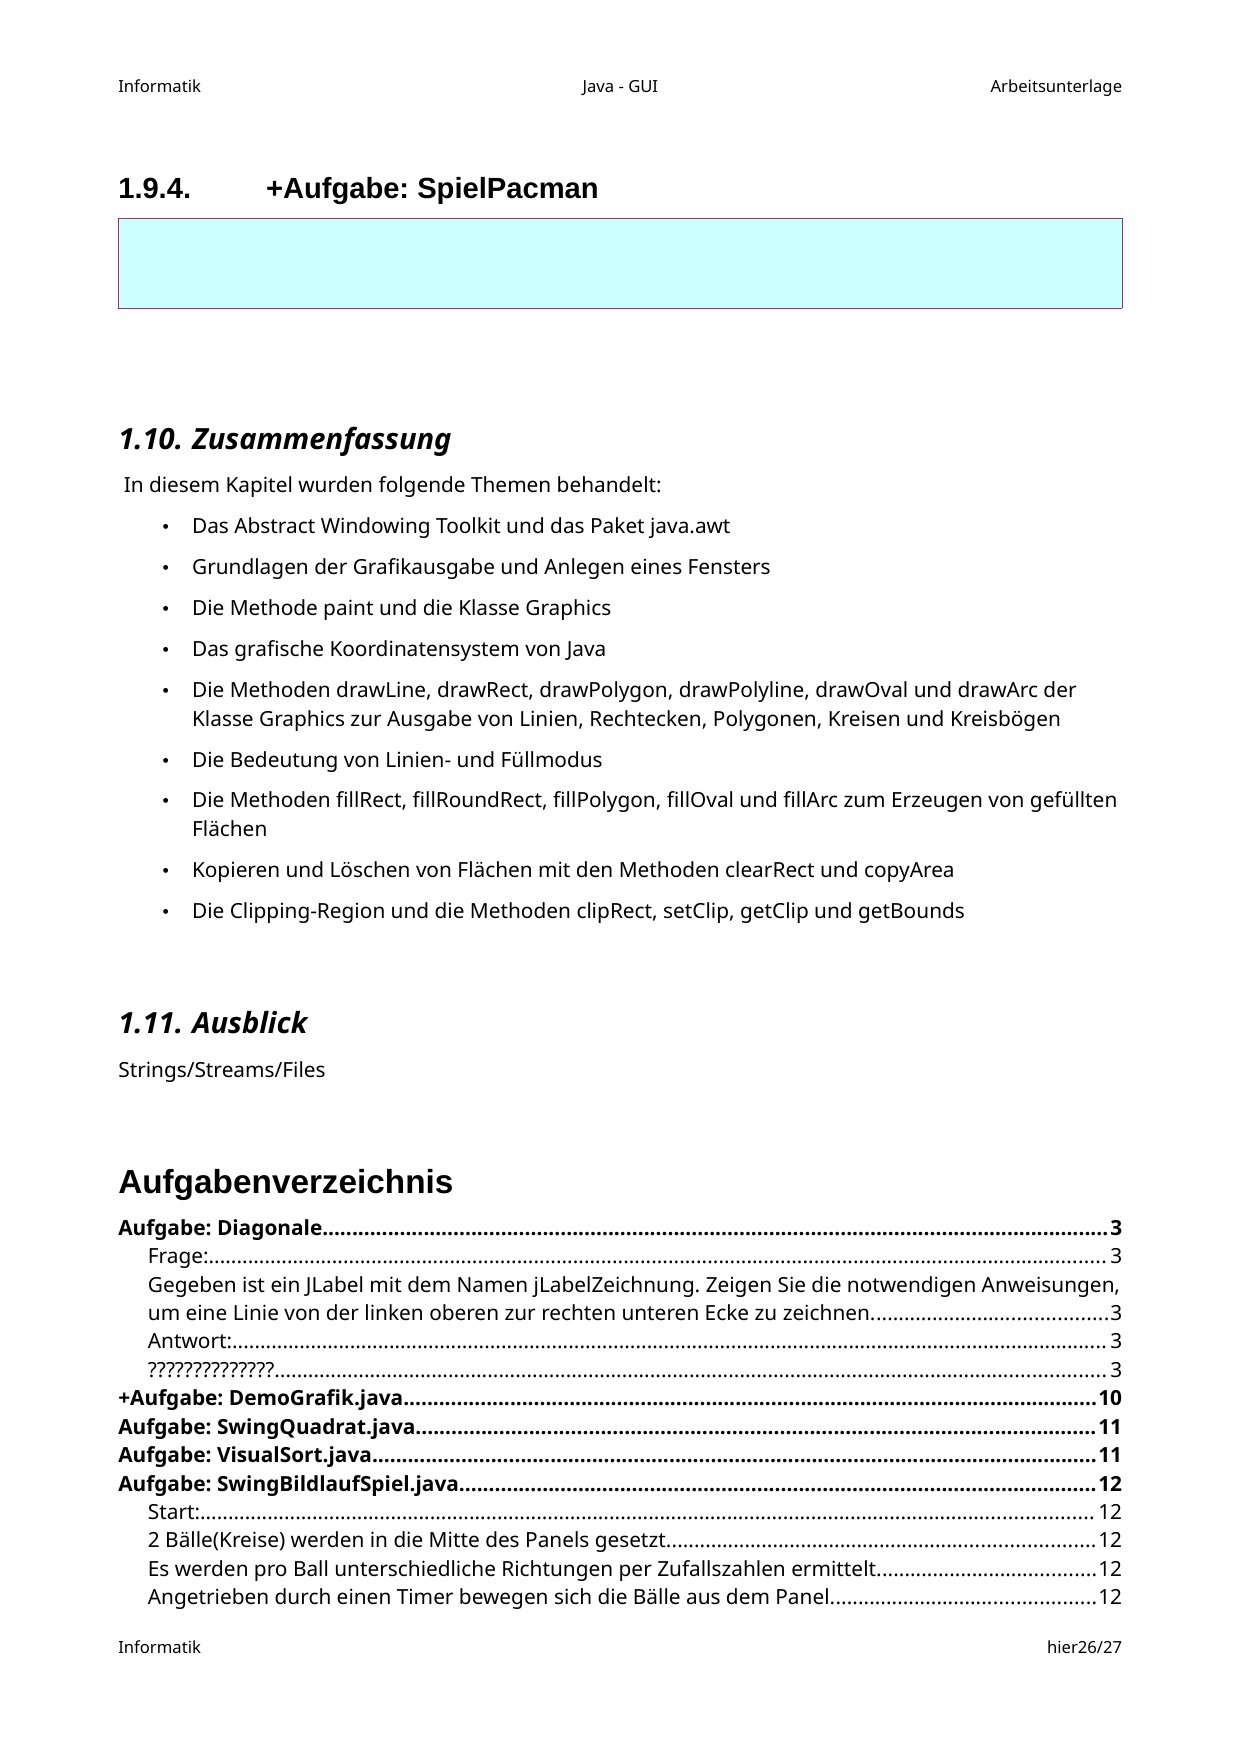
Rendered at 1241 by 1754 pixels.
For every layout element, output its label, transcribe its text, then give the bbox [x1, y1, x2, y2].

text Frage: 3 [148, 1241, 1122, 1270]
text ?????????????? 3 [148, 1355, 1122, 1383]
subtitle Zusammenfassung [118, 418, 1122, 458]
list Die Clipping-Region und die Methoden clipRect, setClip, getClip und getBounds [162, 896, 1122, 924]
text +Aufgabe: DemoGrafik.java 10 [118, 1383, 1122, 1412]
subtitle Aufgabenverzeichnis [118, 1162, 1122, 1200]
list Die Methoden drawLine, drawRect, drawPolygon, drawPolyline, drawOval und drawArc der Klasse Graphics zur Ausgabe von Linien, Rechtecken, Polygonen, Kreisen und Kreisbögen [162, 675, 1122, 732]
list Die Bedeutung von Linien- und Füllmodus [162, 745, 1122, 773]
text Aufgabe: SwingBildlaufSpiel.java 12 [118, 1469, 1122, 1497]
list Das Abstract Windowing Toolkit und das Paket java.awt [162, 512, 1122, 540]
subtitle +Aufgabe: SpielPacman [118, 172, 1122, 205]
list Grundlagen der Grafikausgabe und Anlegen eines Fensters [162, 552, 1122, 581]
list Kopieren und Löschen von Flächen mit den Methoden clearRect und copyArea [162, 855, 1122, 883]
text Aufgabe: VisualSort.java 11 [118, 1440, 1122, 1469]
text In diesem Kapitel wurden folgende Themen behandelt: [118, 471, 1122, 499]
text Aufgabe: SwingQuadrat.java 11 [118, 1412, 1122, 1440]
text Aufgabe: Diagonale 3 [118, 1213, 1122, 1241]
list Die Methoden fillRect, fillRoundRect, fillPolygon, fillOval und fillArc zum Erzeugen von gefüllten Flächen [162, 786, 1122, 842]
text Strings/Streams/Files [118, 1055, 1122, 1083]
list Das grafische Koordinatensystem von Java [162, 634, 1122, 663]
list Die Methode paint und die Klasse Graphics [162, 593, 1122, 622]
text Gegeben ist ein JLabel mit dem Namen jLabelZeichnung. Zeigen Sie die notwendigen Anweisungen, um eine Linie von der linken oberen zur rechten unteren Ecke zu zeichnen. 3 [148, 1270, 1122, 1327]
text Es werden pro Ball unterschiedliche Richtungen per Zufallszahlen ermittelt. 12 [148, 1554, 1122, 1582]
text 2 Bälle(Kreise) werden in die Mitte des Panels gesetzt. 12 [148, 1526, 1122, 1554]
text Antwort: 3 [148, 1327, 1122, 1355]
subtitle Ausblick [118, 1003, 1122, 1042]
text Start: 12 [148, 1497, 1122, 1526]
text Angetrieben durch einen Timer bewegen sich die Bälle aus dem Panel. 12 [148, 1582, 1122, 1611]
